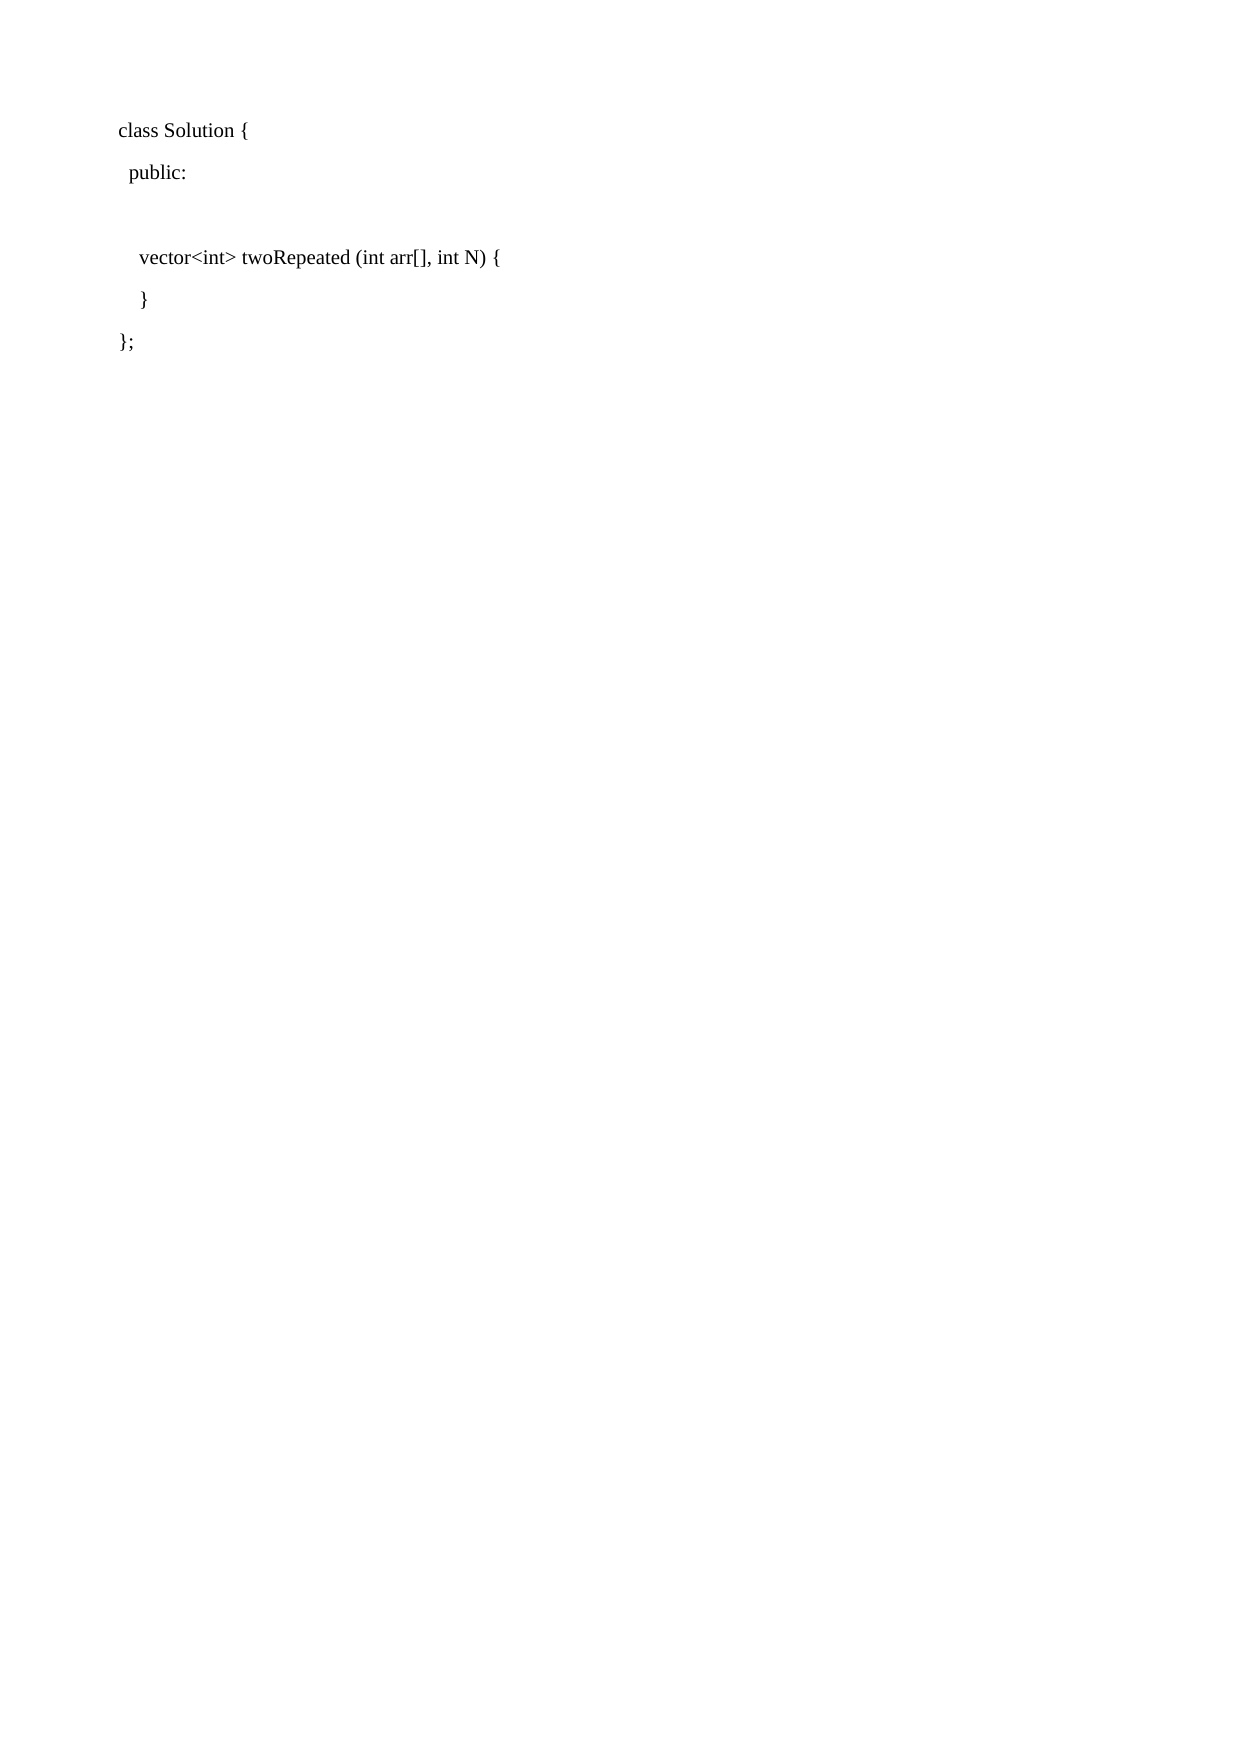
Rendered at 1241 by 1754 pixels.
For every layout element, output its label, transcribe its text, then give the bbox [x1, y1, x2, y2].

text } [118, 287, 1122, 311]
text class Solution { [118, 118, 1122, 142]
text }; [118, 329, 1122, 353]
text public: [118, 160, 1122, 184]
text vector<int> twoRepeated (int arr[], int N) { [118, 245, 1122, 269]
